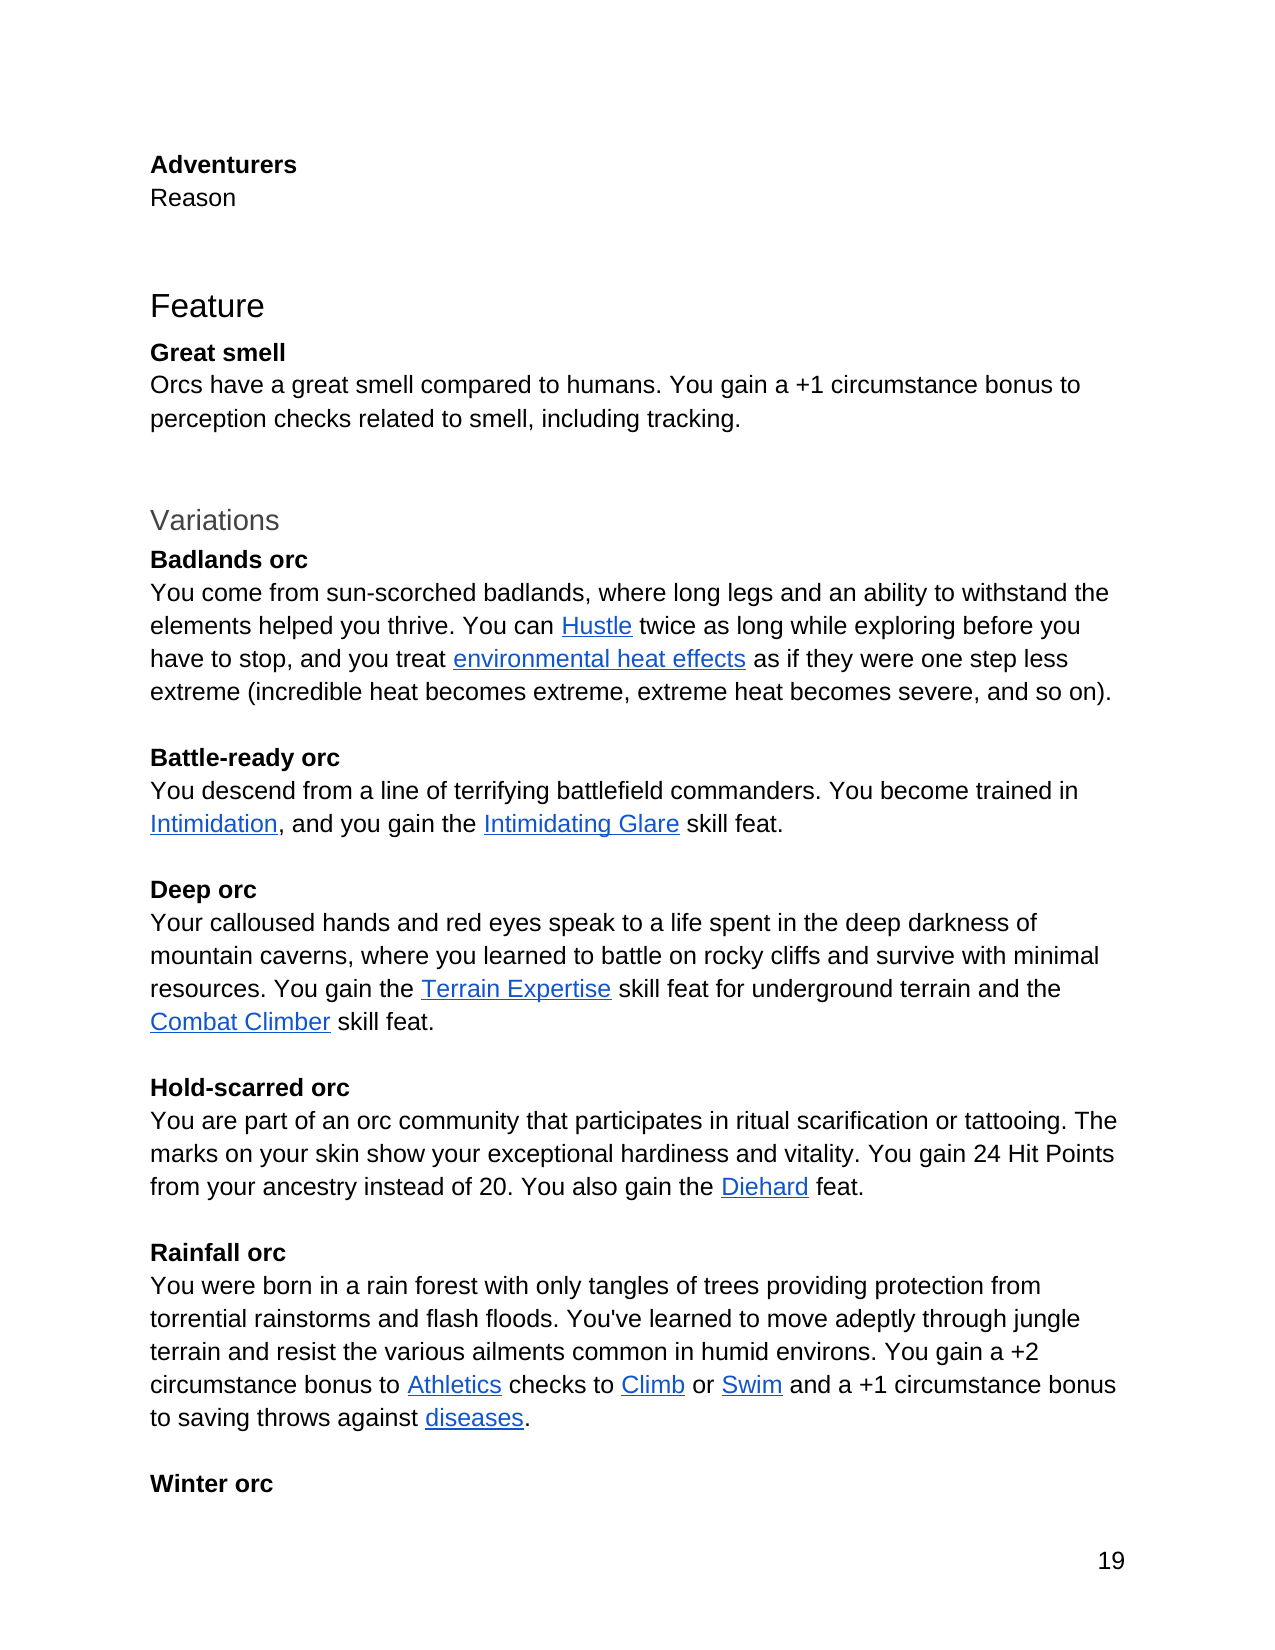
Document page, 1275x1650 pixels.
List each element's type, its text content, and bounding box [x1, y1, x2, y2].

text Hold-scarred orc [150, 1073, 1125, 1102]
text You were born in a rain forest with only tangles of trees providing protection from torrential rainstorms and flash floods. You've learned to move adeptly through jungle terrain and resist the various ailments common in humid environs. You gain a +2 circumstance bonus to Athletics checks to Climb or Swim and a +1 circumstance bonus to saving throws against diseases. [150, 1271, 1125, 1432]
text Rainfall orc [150, 1238, 1125, 1267]
text Adventurers [150, 150, 1125, 179]
subtitle Variations [150, 503, 1125, 536]
text Winter orc [150, 1469, 1125, 1498]
text Deep orc [150, 875, 1125, 904]
text Orcs have a great smell compared to humans. You gain a +1 circumstance bonus to perception checks related to smell, including tracking. [150, 371, 1125, 432]
subtitle Feature [150, 287, 1125, 325]
text Battle-ready orc [150, 743, 1125, 772]
text You come from sun-scorched badlands, where long legs and an ability to withstand the elements helped you thrive. You can Hustle twice as long while exploring before you have to stop, and you treat environmental heat effects as if they were one step less extreme (incredible heat becomes extreme, extreme heat becomes severe, and so on). [150, 578, 1125, 706]
text Reason [150, 183, 1125, 212]
text Your calloused hands and red eyes speak to a life spent in the deep darkness of mountain caverns, where you learned to battle on rocky cliffs and survive with minimal resources. You gain the Terrain Expertise skill feat for underground terrain and the Combat Climber skill feat. [150, 908, 1125, 1036]
text You are part of an orc community that participates in ritual scarification or tattooing. The marks on your skin show your exceptional hardiness and vitality. You gain 24 Hit Points from your ancestry instead of 20. You also gain the Diehard feat. [150, 1106, 1125, 1201]
text Badlands orc [150, 545, 1125, 573]
text You descend from a line of terrifying battlefield commanders. You become trained in Intimidation, and you gain the Intimidating Glare skill feat. [150, 776, 1125, 838]
text Great smell [150, 337, 1125, 366]
